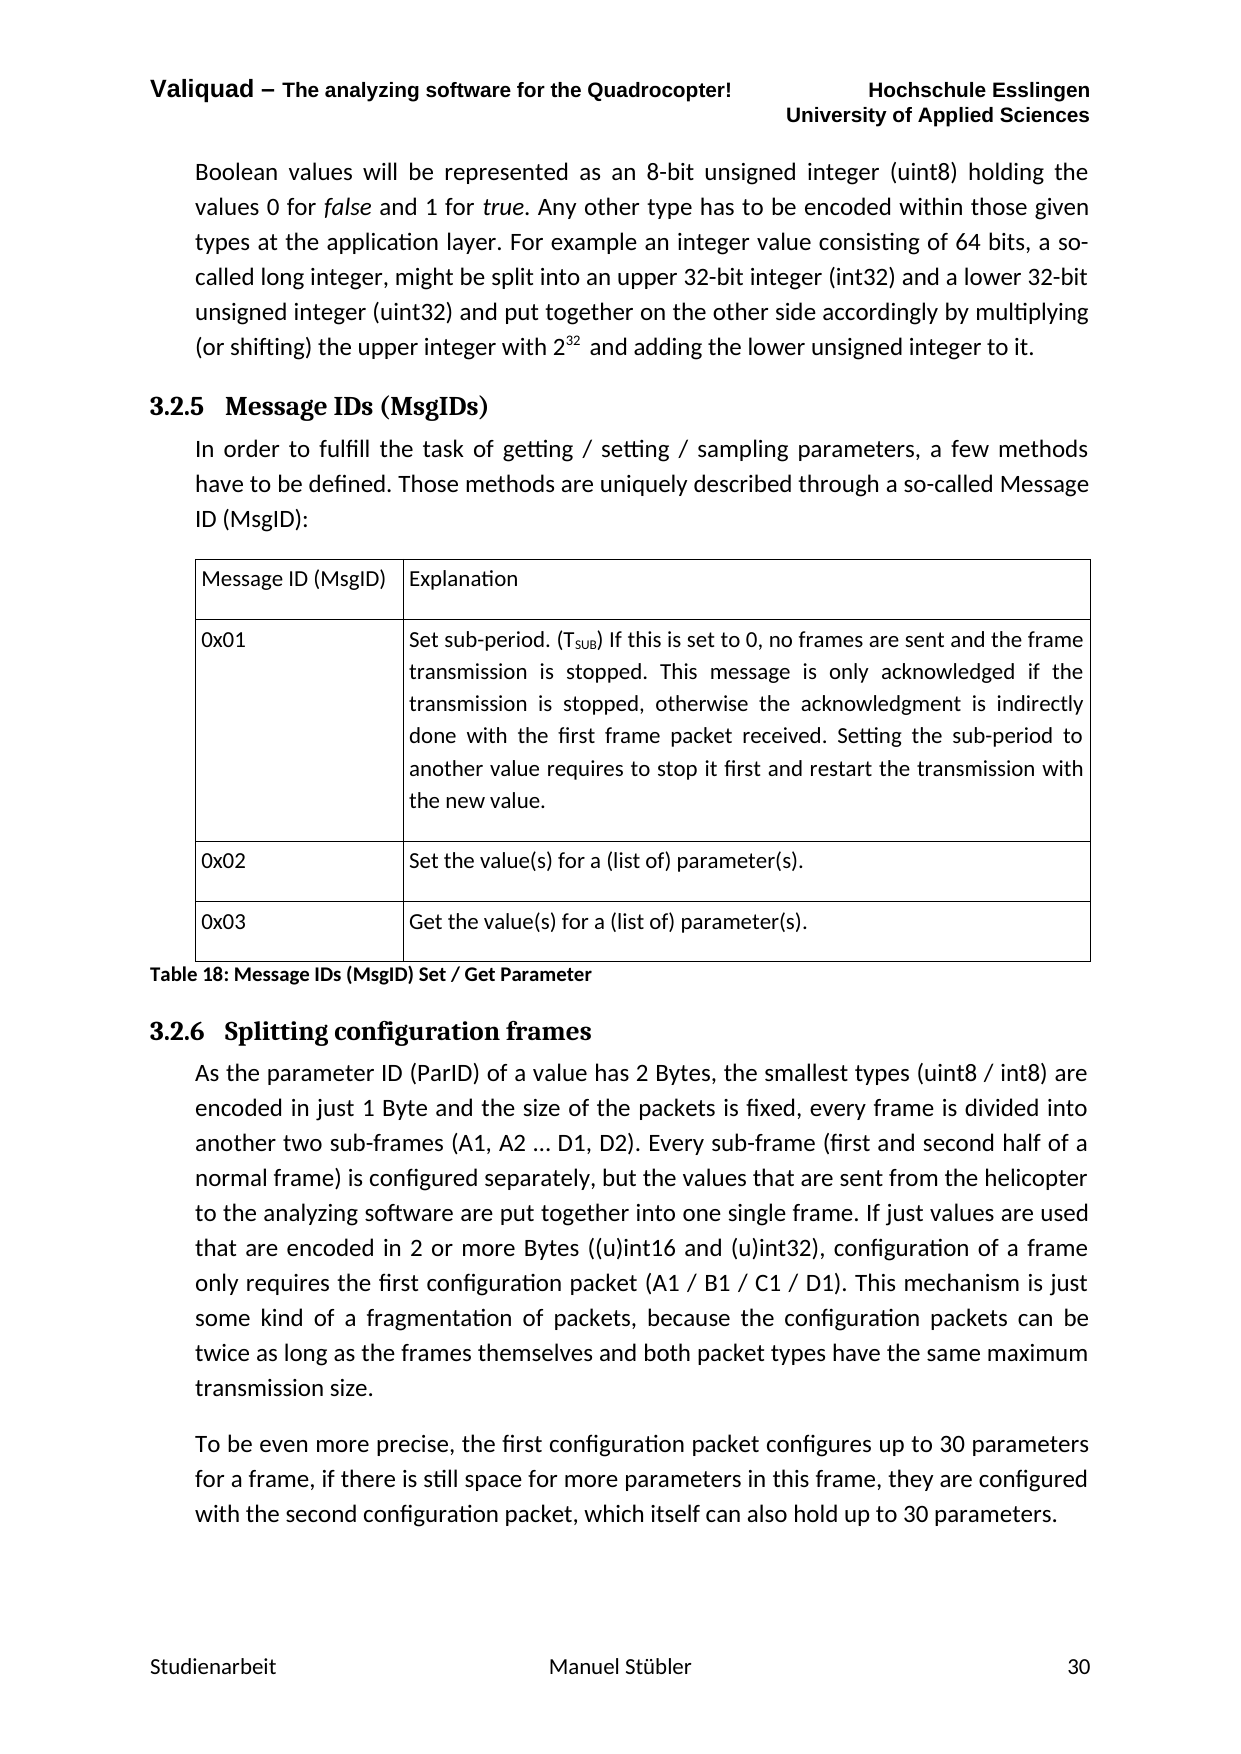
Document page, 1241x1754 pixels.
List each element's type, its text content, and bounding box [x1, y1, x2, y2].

table_cell Get the value(s) for a (list of) parameter(s). [404, 902, 1090, 961]
table_cell 0x02 [196, 842, 403, 901]
text Boolean values will be represented as an 8-bit unsigned integer (uint8) holding the values 0 for false and 1 for true. Any other type has to be encoded within those given types at the application layer. For example an integer value consisting of 64 bits, a so-called long integer, might be split into an upper 32-bit integer (int32) and a lower 32-bit unsigned integer (uint32) and put together on the other side accordingly by multiplying (or shifting) the upper integer with 232 and adding the lower unsigned integer to it. [195, 156, 1090, 361]
text As the parameter ID (ParID) of a value has 2 Bytes, the smallest types (uint8 / int8) are encoded in just 1 Byte and the size of the packets is fixed, every frame is divided into another two sub-frames (A1, A2 … D1, D2). Every sub-frame (first and second half of a normal frame) is configured separately, but the values that are sent from the helicopter to the analyzing software are put together into one single frame. If just values are used that are encoded in 2 or more Bytes ((u)int16 and (u)int32), configuration of a frame only requires the first configuration packet (A1 / B1 / C1 / D1). This mechanism is just some kind of a fragmentation of packets, because the configuration packets can be twice as long as the frames themselves and both packet types have the same maximum transmission size. [195, 1058, 1090, 1403]
text In order to fulfill the task of getting / setting / sampling parameters, a few methods have to be defined. Those methods are uniquely described through a so-called Message ID (MsgID): [195, 433, 1090, 533]
subtitle Message IDs (MsgIDs) [150, 391, 1090, 422]
table_cell Set sub-period. (TSUB) If this is set to 0, no frames are sent and the frame transmission is stopped. This message is only acknowledged if the transmission is stopped, otherwise the acknowledgment is indirectly done with the first frame packet received. Setting the sub-period to another value requires to stop it first and restart the transmission with the new value. [404, 620, 1090, 841]
text To be even more precise, the first configuration packet configures up to 30 parameters for a frame, if there is still space for more parameters in this frame, they are configured with the second configuration packet, which itself can also hold up to 30 parameters. [195, 1428, 1090, 1529]
table_cell 0x03 [196, 902, 403, 961]
table_header Message ID (MsgID) [196, 560, 403, 619]
table_cell 0x01 [196, 620, 403, 841]
text Table 18: Message IDs (MsgID) Set / Get Parameter [150, 961, 1090, 987]
table_cell Set the value(s) for a (list of) parameter(s). [404, 842, 1090, 901]
subtitle Splitting configuration frames [150, 1016, 1090, 1047]
table_header Explanation [404, 560, 1090, 619]
